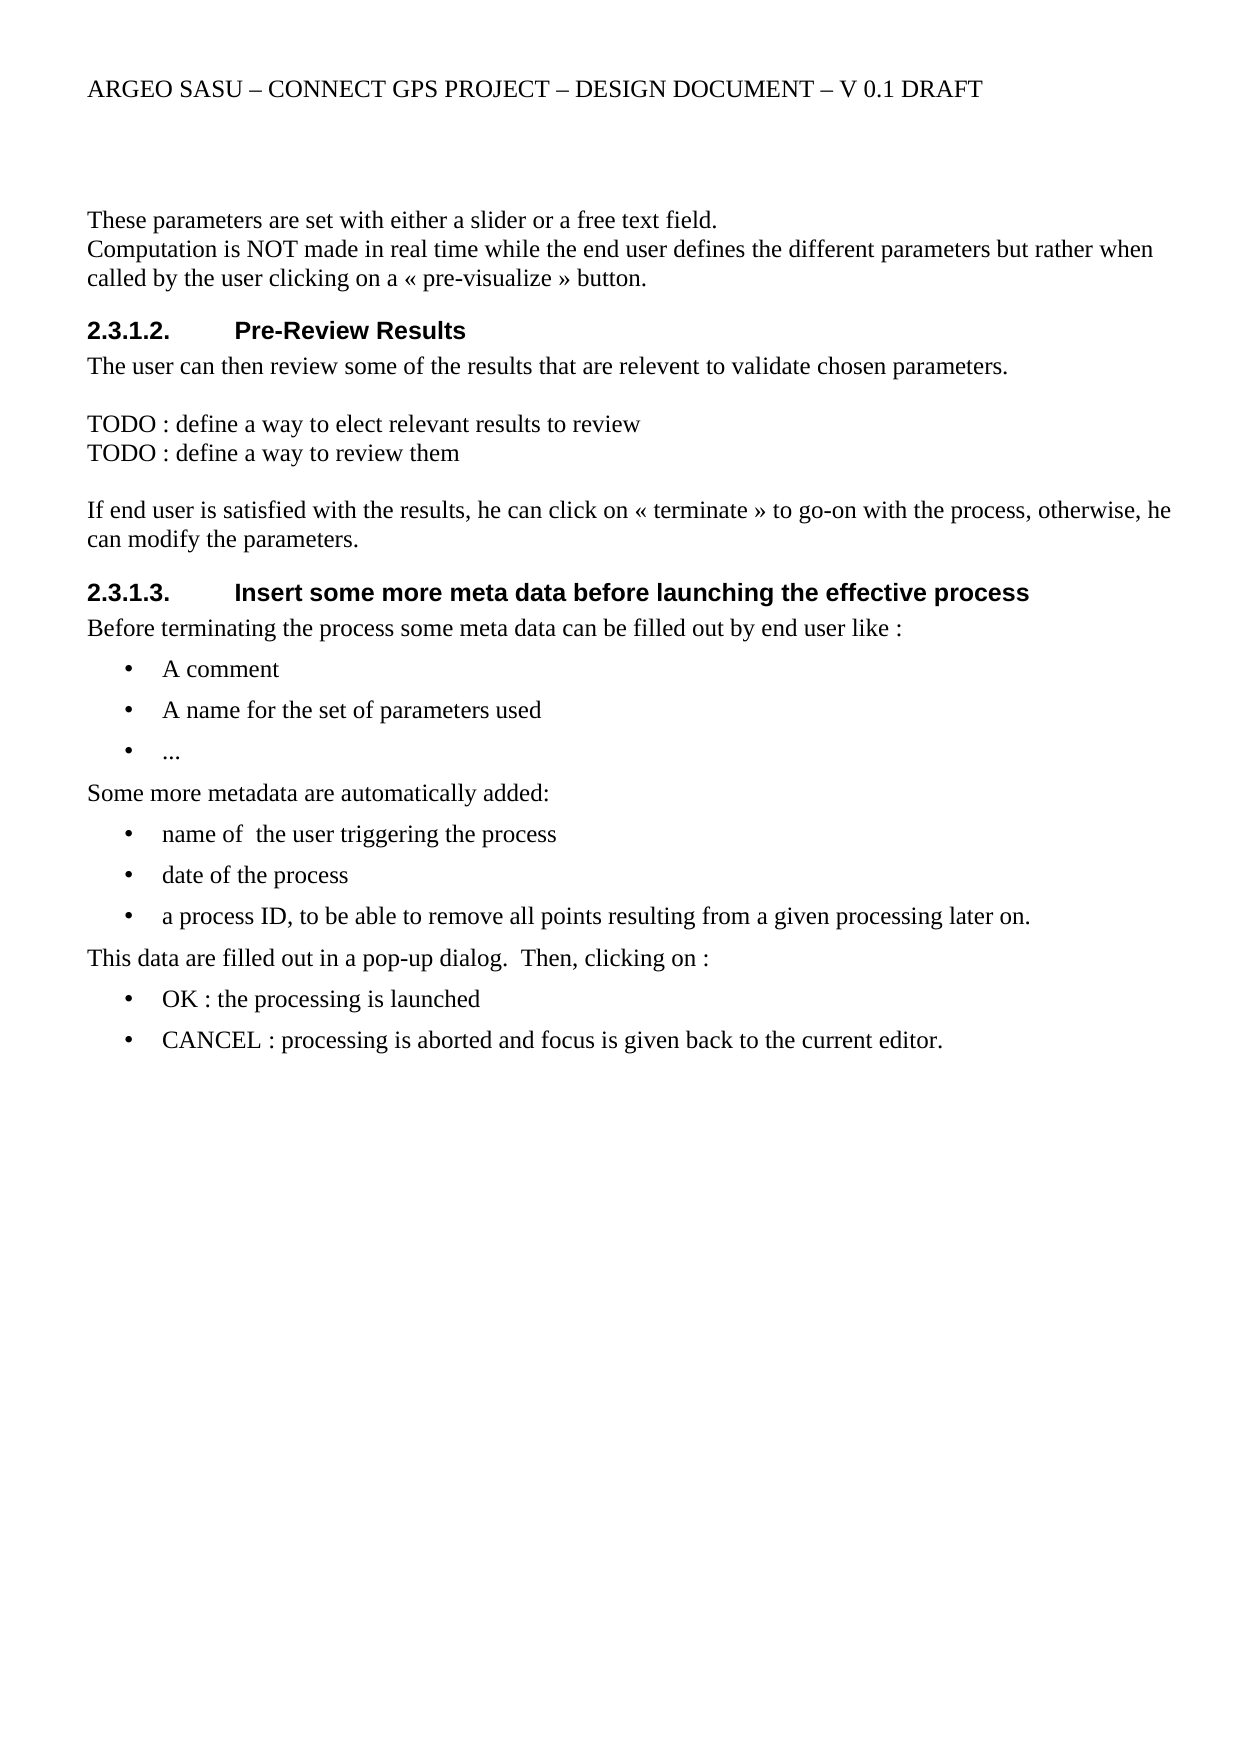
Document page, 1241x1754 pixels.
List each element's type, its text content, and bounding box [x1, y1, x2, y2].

text TODO : define a way to review them [87, 438, 1189, 466]
text These parameters are set with either a slider or a free text field. [87, 205, 1189, 234]
list ... [124, 736, 1189, 765]
text Computation is NOT made in real time while the end user defines the different parameters but rather when called by the user clicking on a « pre-visualize » button. [87, 234, 1189, 291]
text If end user is satisfied with the results, he can click on « terminate » to go-on with the process, otherwise, he can modify the parameters. [87, 495, 1189, 553]
text Before terminating the process some meta data can be filled out by end user like : [87, 613, 1189, 641]
list date of the process [124, 860, 1189, 889]
text This data are filled out in a pop-up dialog. Then, clicking on : [87, 943, 1189, 971]
text TODO : define a way to elect relevant results to review [87, 409, 1189, 438]
list OK : the processing is launched [124, 984, 1189, 1013]
list A name for the set of parameters used [124, 695, 1189, 724]
subtitle Pre-Review Results [87, 316, 1189, 345]
list CANCEL : processing is aborted and focus is given back to the current editor. [124, 1025, 1189, 1054]
list name of the user triggering the process [124, 819, 1189, 848]
text The user can then review some of the results that are relevent to validate chosen parameters. [87, 351, 1189, 380]
subtitle Insert some more meta data before launching the effective process [87, 578, 1189, 606]
list a process ID, to be able to remove all points resulting from a given processing later on. [124, 901, 1189, 930]
text Some more metadata are automatically added: [87, 778, 1189, 806]
list A comment [124, 654, 1189, 683]
